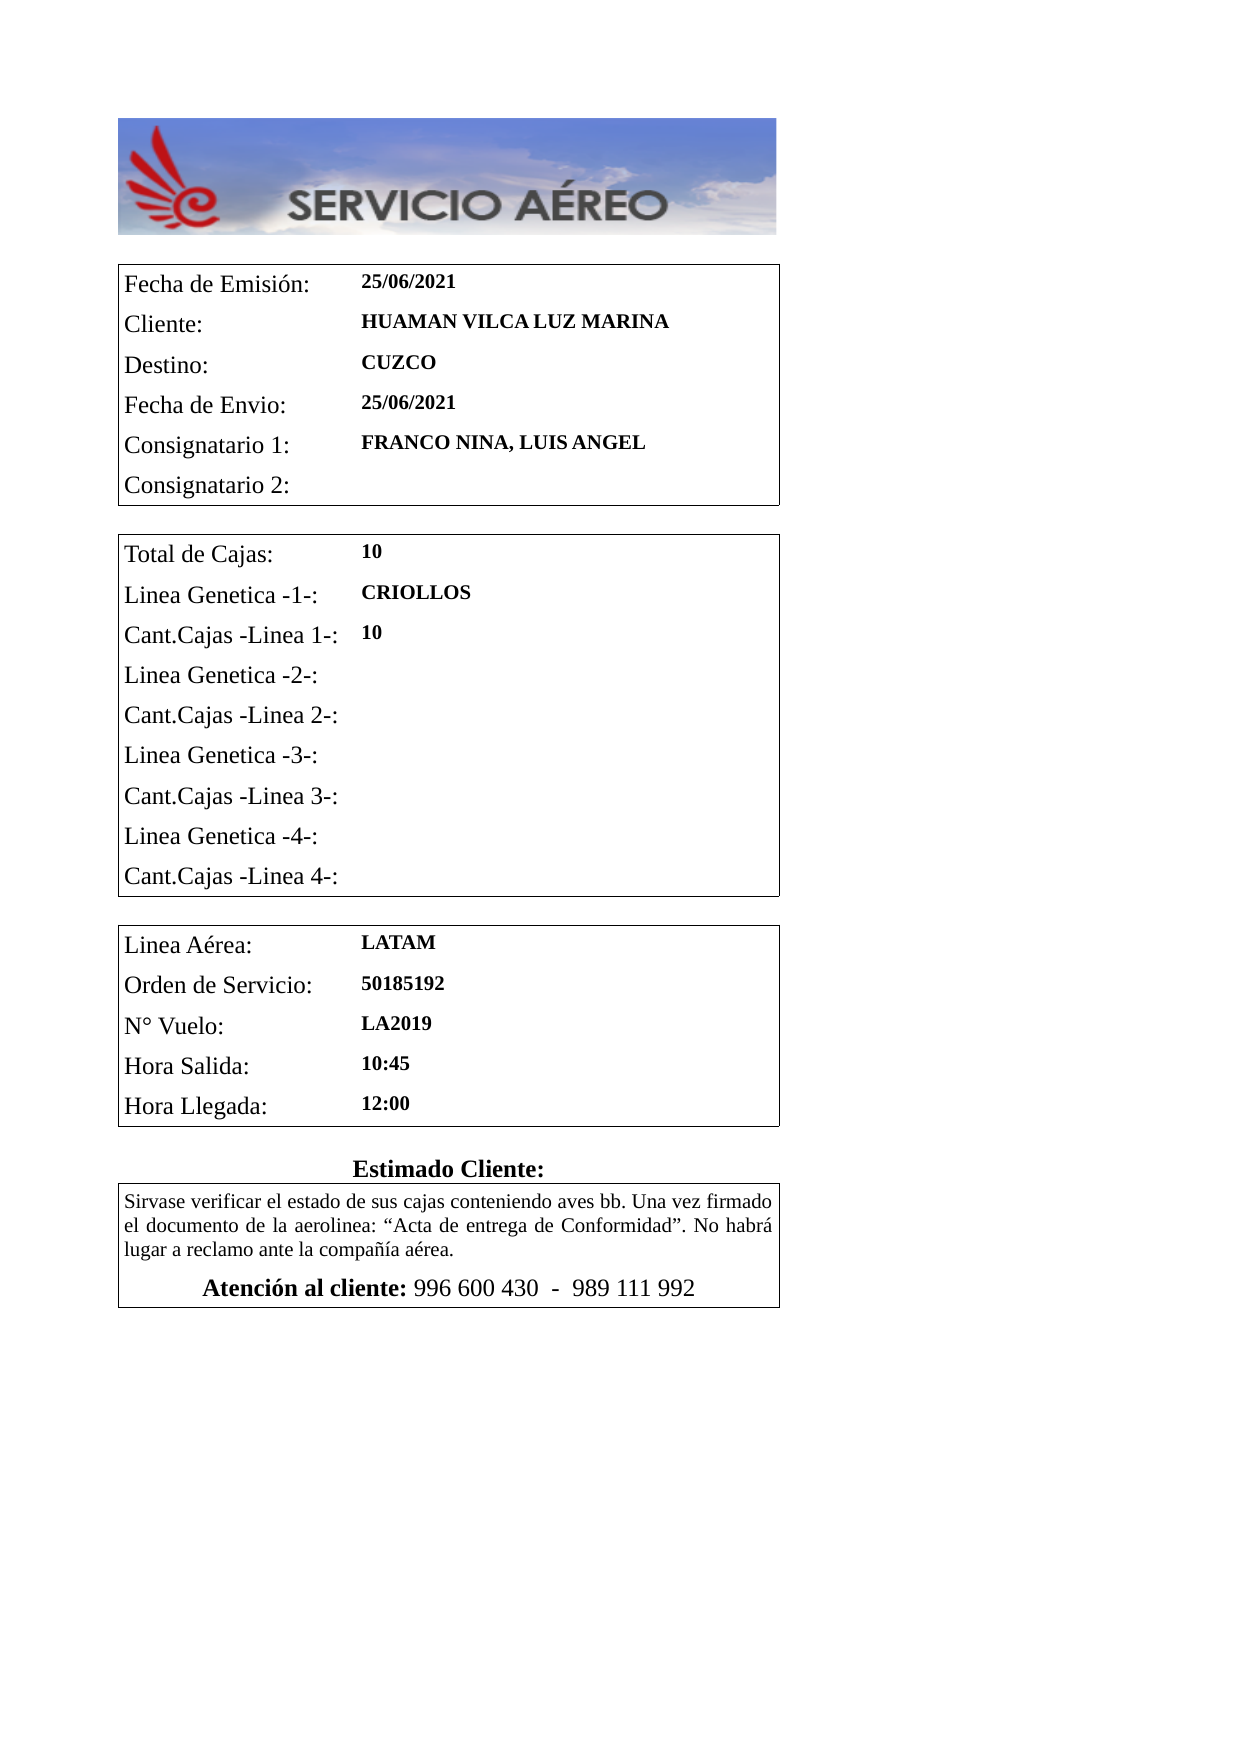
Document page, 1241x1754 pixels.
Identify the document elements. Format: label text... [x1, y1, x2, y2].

table_cell CUZCO [356, 344, 779, 384]
table_cell 12:00 [356, 1085, 779, 1126]
table_cell Linea Genetica -3-: [119, 735, 356, 775]
table_cell Linea Genetica -2-: [119, 654, 356, 694]
table_cell [118, 506, 356, 534]
table_cell Hora Llegada: [119, 1085, 356, 1126]
table_cell Cant.Cajas -Linea 4-: [119, 855, 356, 896]
table_cell [356, 465, 779, 505]
table_cell Cant.Cajas -Linea 1-: [119, 614, 356, 654]
table_cell Cant.Cajas -Linea 2-: [119, 695, 356, 735]
table_cell Consignatario 2: [119, 465, 356, 505]
table_cell [356, 775, 779, 815]
table_cell N° Vuelo: [119, 1005, 356, 1045]
table_cell [356, 695, 779, 735]
table_cell Consignatario 1: [119, 424, 356, 464]
table_cell CRIOLLOS [356, 574, 779, 614]
table_cell Linea Genetica -4-: [119, 815, 356, 855]
table_cell Atención al cliente: 996 600 430 - 989 111 992 [119, 1267, 779, 1307]
table_cell 10 [356, 614, 779, 654]
table_header 25/06/2021 [356, 265, 779, 304]
table_cell Destino: [119, 344, 356, 384]
table_cell Cant.Cajas -Linea 3-: [119, 775, 356, 815]
table_cell Fecha de Envio: [119, 384, 356, 424]
table_cell [356, 654, 779, 694]
table_cell [118, 897, 356, 924]
table_header Fecha de Emisión: [119, 265, 356, 304]
picture [118, 118, 777, 235]
table_cell 10:45 [356, 1045, 779, 1085]
table_cell [356, 815, 779, 855]
table_cell FRANCO NINA, LUIS ANGEL [356, 424, 779, 464]
table_cell [356, 855, 779, 896]
table_cell HUAMAN VILCA LUZ MARINA [356, 304, 779, 344]
table_cell Sirvase verificar el estado de sus cajas conteniendo aves bb. Una vez firmado el documento de la aerolinea: “Acta de entrega de Conformidad”. No habrá lugar a reclamo ante la compañía aérea. [119, 1184, 779, 1267]
table_cell Estimado Cliente: [118, 1127, 779, 1183]
table_cell Linea Aérea: [119, 926, 356, 965]
table_cell [356, 506, 779, 534]
table_cell Orden de Servicio: [119, 965, 356, 1005]
table_cell Linea Genetica -1-: [119, 574, 356, 614]
table_cell 25/06/2021 [356, 384, 779, 424]
table_cell [356, 897, 779, 924]
table_cell Hora Salida: [119, 1045, 356, 1085]
table_cell Total de Cajas: [119, 535, 356, 574]
table_cell LATAM [356, 926, 779, 965]
table_cell [356, 735, 779, 775]
table_cell 50185192 [356, 965, 779, 1005]
table_cell Cliente: [119, 304, 356, 344]
table_cell 10 [356, 535, 779, 574]
table_cell LA2019 [356, 1005, 779, 1045]
